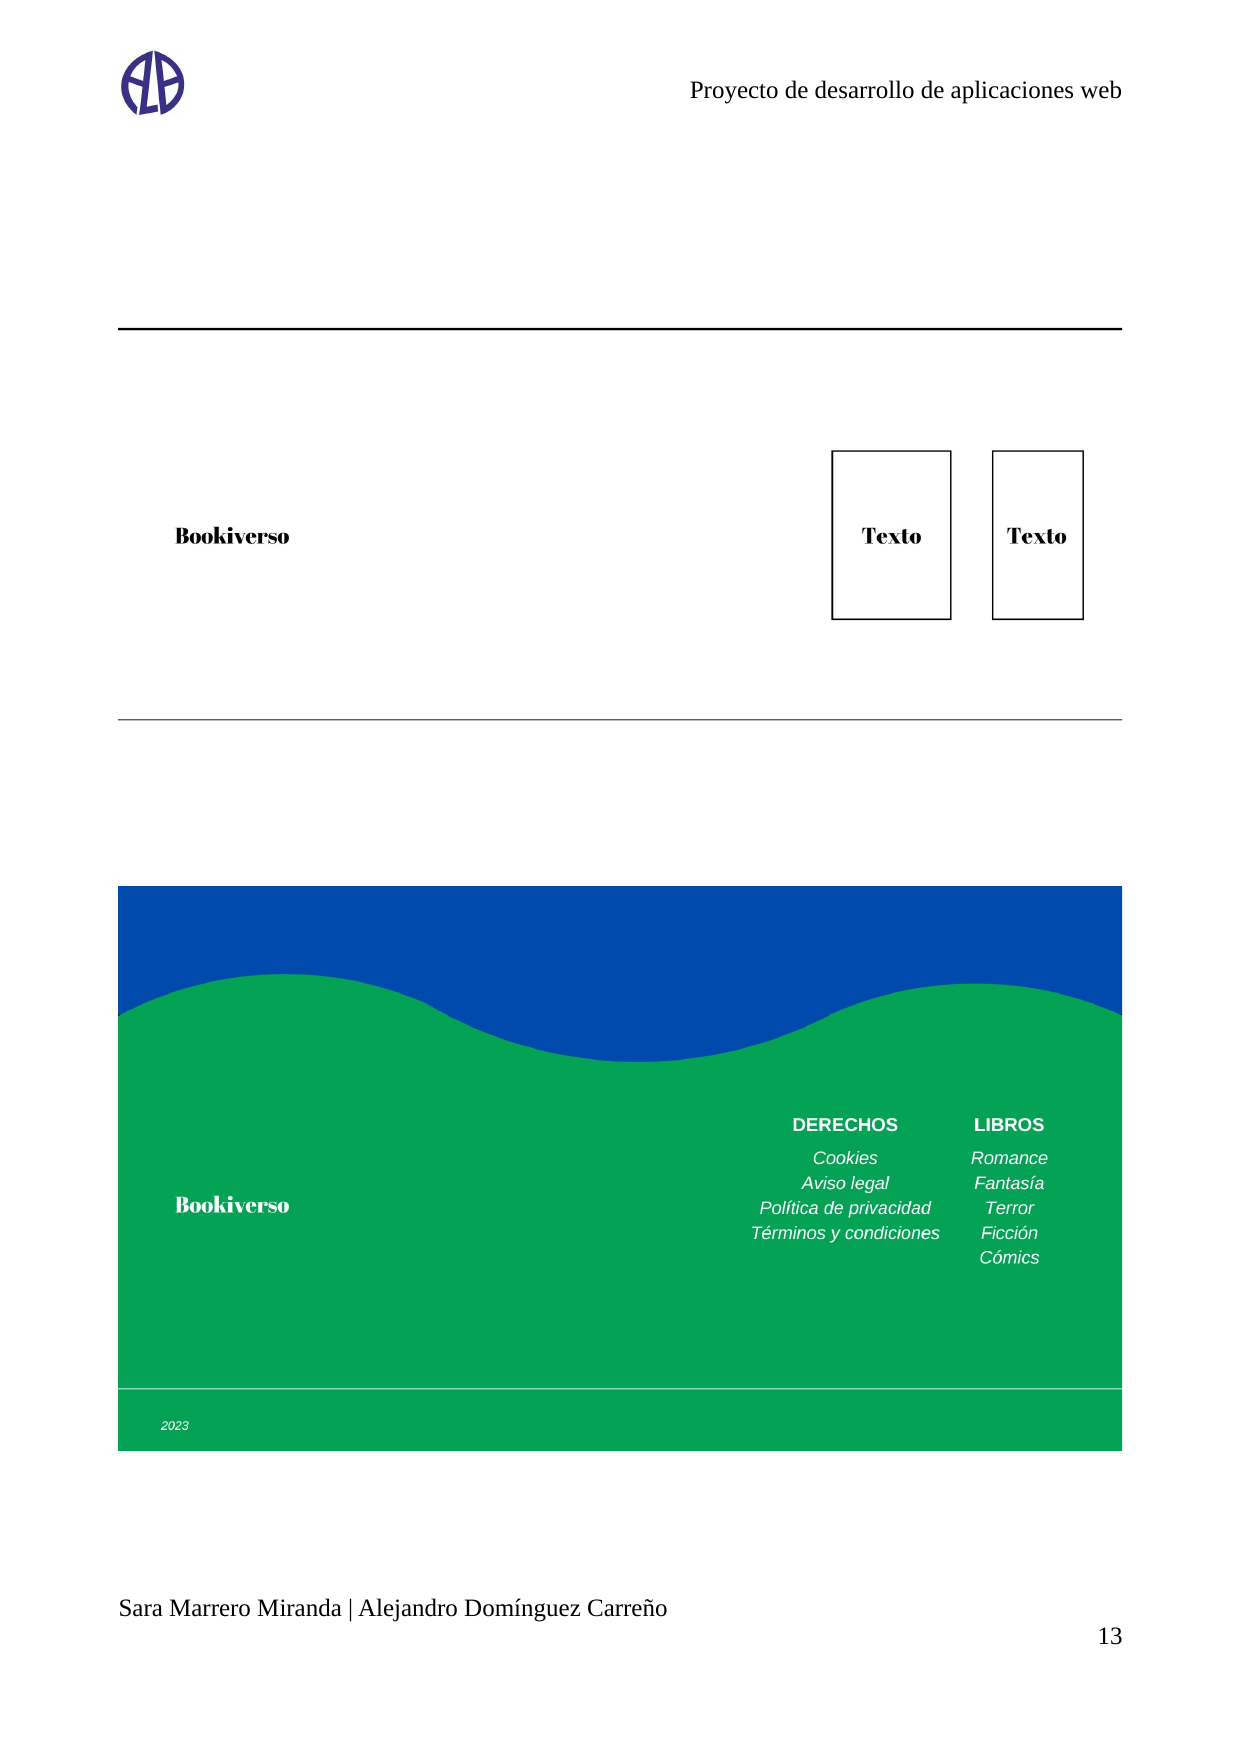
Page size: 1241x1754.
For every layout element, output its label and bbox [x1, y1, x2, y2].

picture [118, 886, 1123, 1451]
picture [119, 49, 186, 116]
picture [118, 216, 1123, 782]
